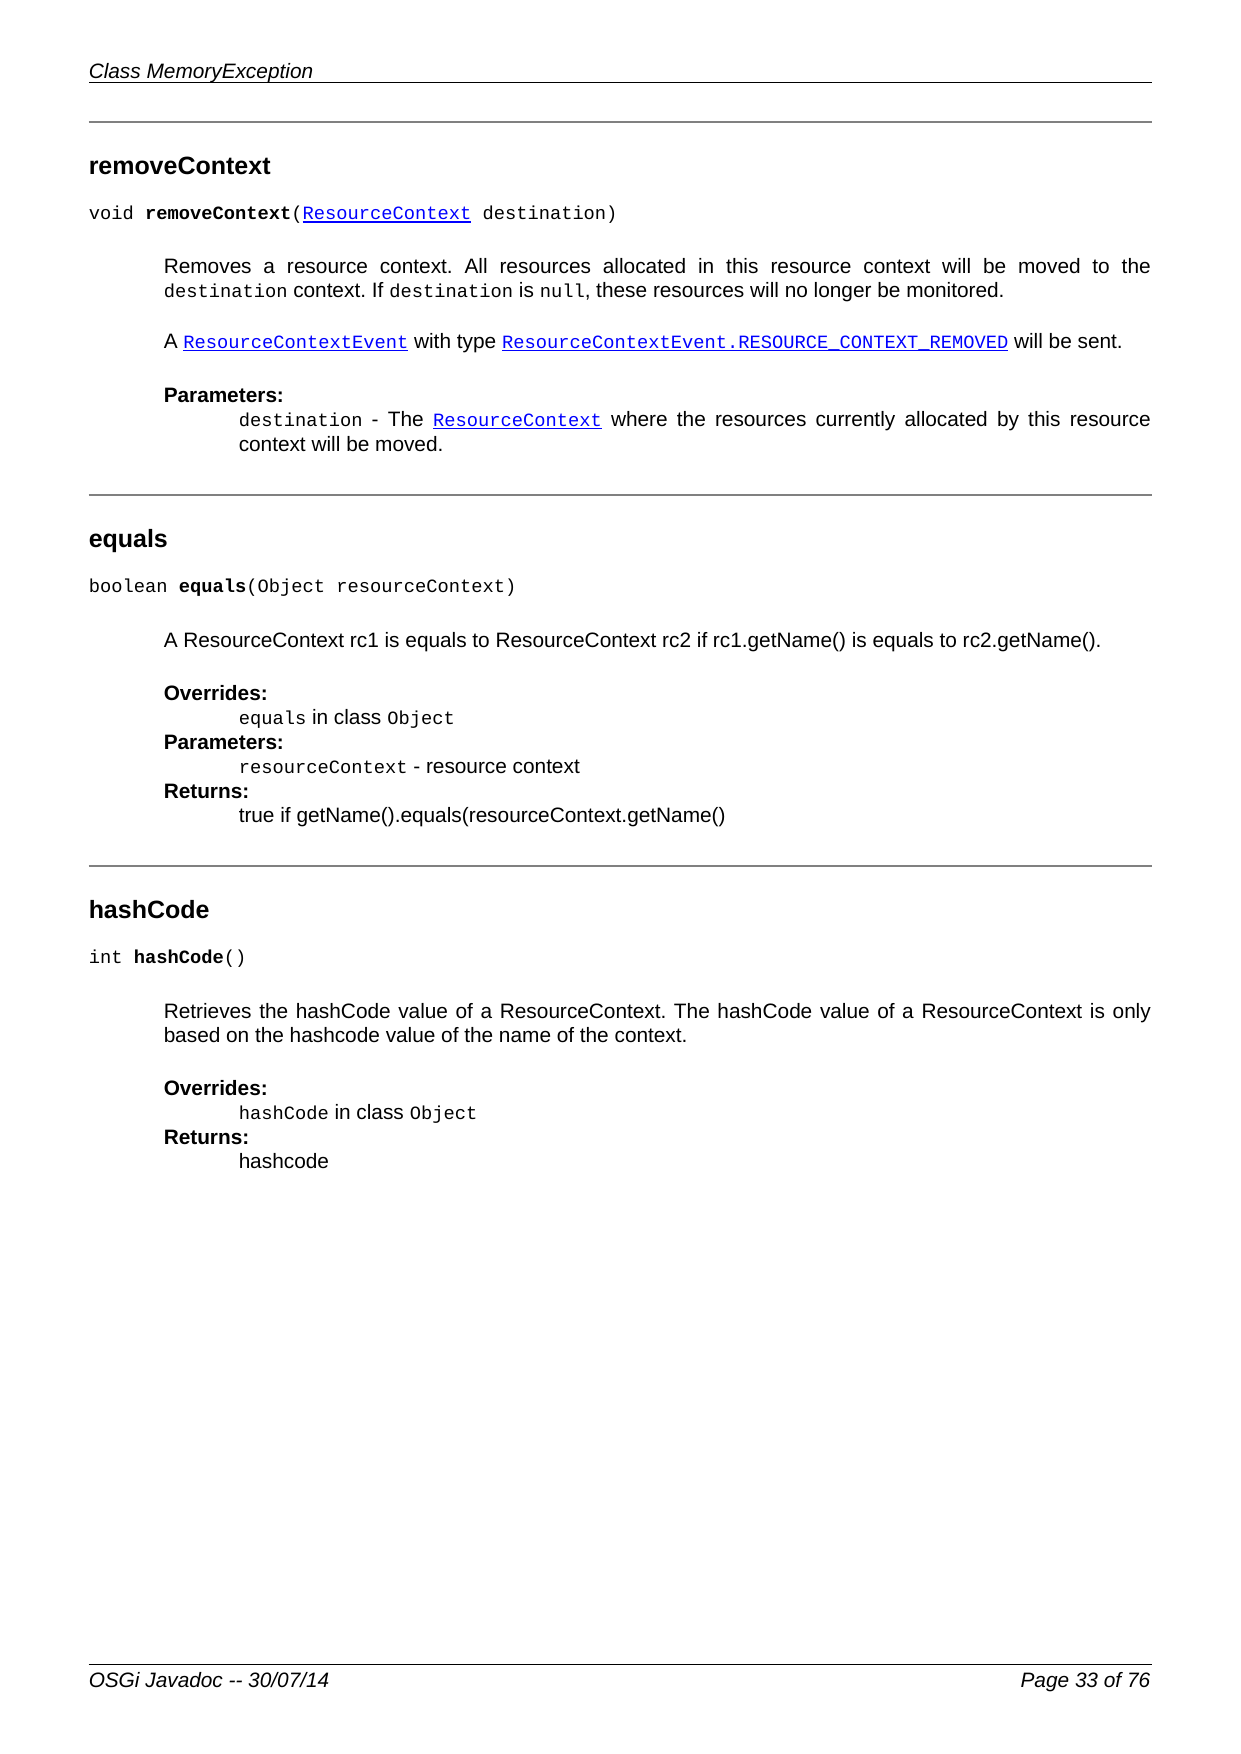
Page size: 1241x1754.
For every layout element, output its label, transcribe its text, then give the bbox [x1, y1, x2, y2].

text A ResourceContextEvent with type ResourceContextEvent.RESOURCE_CONTEXT_REMOVED will be sent. [163, 328, 1152, 354]
subtitle removeContext [88, 151, 1152, 180]
text Returns: [163, 779, 1152, 803]
text equals in class Object [238, 705, 1152, 730]
text resourceContext - resource context [238, 754, 1152, 779]
text Removes a resource context. All resources allocated in this resource context will be moved to the destination context. If destination is null, these resources will no longer be monitored. [163, 254, 1152, 303]
text hashcode [238, 1149, 1152, 1173]
text true if getName().equals(resourceContext.getName() [238, 803, 1152, 827]
text Parameters: [163, 730, 1152, 754]
text Overrides: [163, 681, 1152, 705]
text Returns: [163, 1125, 1152, 1149]
text Retrieves the hashCode value of a ResourceContext. The hashCode value of a ResourceContext is only based on the hashcode value of the name of the context. [163, 998, 1152, 1046]
subtitle equals [88, 524, 1152, 553]
text Parameters: [163, 383, 1152, 407]
text A ResourceContext rc1 is equals to ResourceContext rc2 if rc1.getName() is equals to rc2.getName(). [163, 628, 1152, 652]
subtitle hashCode [88, 895, 1152, 924]
text void removeContext(ResourceContext destination) [88, 204, 1152, 225]
text Overrides: [163, 1076, 1152, 1099]
text boolean equals(Object resourceContext) [88, 577, 1152, 598]
text hashCode in class Object [238, 1099, 1152, 1125]
text int hashCode() [88, 948, 1152, 969]
text destination - The ResourceContext where the resources currently allocated by this resource context will be moved. [238, 407, 1152, 456]
